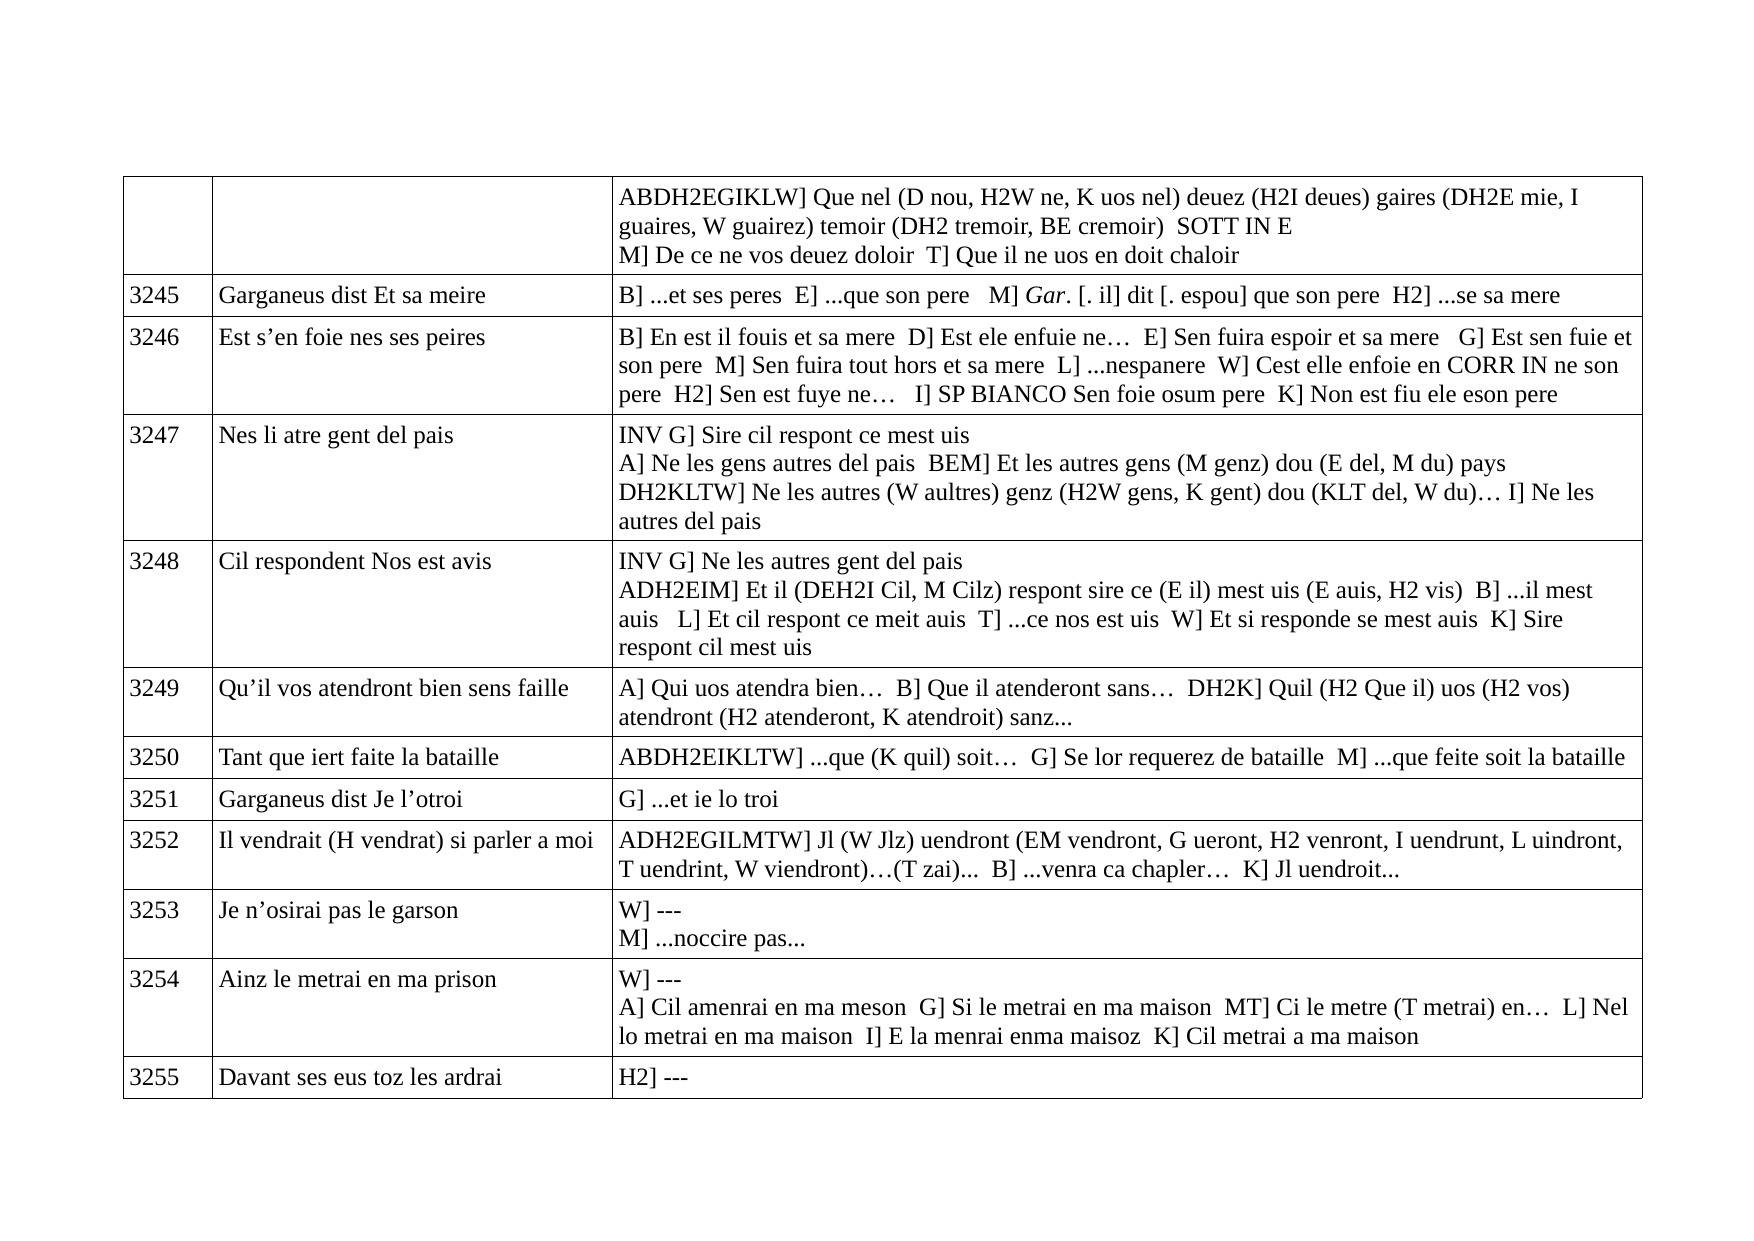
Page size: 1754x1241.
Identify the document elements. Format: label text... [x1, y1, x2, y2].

table_cell Il vendrait (H vendrat) si parler a moi [213, 821, 612, 889]
table_cell 3246 [124, 317, 212, 414]
table_cell 3248 [124, 541, 212, 667]
table_cell Cil respondent Nos est avis [213, 541, 612, 667]
table_cell Ainz le metrai en ma prison [213, 959, 612, 1056]
table_cell [213, 177, 612, 274]
table_cell Garganeus dist Je l’otroi [213, 779, 612, 820]
table_cell A] Qui uos atendra bien… B] Que il atenderont sans… DH2K] Quil (H2 Que il) uos (H2 vos) atendront (H2 atenderont, K atendroit) sanz... [613, 668, 1642, 736]
table_cell Nes li atre gent del pais [213, 415, 612, 540]
table_cell B] ...et ses peres E] ...que son pere M] Gar. [. il] dit [. espou] que son pere H2] ...se sa mere [613, 275, 1642, 316]
table_cell [124, 177, 212, 274]
table_cell Tant que iert faite la bataille [213, 737, 612, 778]
table_cell Davant ses eus toz les ardrai [213, 1057, 612, 1098]
table_cell ABDH2EGIKLW] Que nel (D nou, H2W ne, K uos nel) deuez (H2I deues) gaires (DH2E mie, I guaires, W guairez) temoir (DH2 tremoir, BE cremoir) SOTT IN E M] De ce ne vos deuez doloir T] Que il ne uos en doit chaloir [613, 177, 1642, 274]
table_cell G] ...et ie lo troi [613, 779, 1642, 820]
table_cell 3254 [124, 959, 212, 1056]
table_cell 3255 [124, 1057, 212, 1098]
table_cell 3250 [124, 737, 212, 778]
table_cell 3247 [124, 415, 212, 540]
table_cell Garganeus dist Et sa meire [213, 275, 612, 316]
table_cell 3249 [124, 668, 212, 736]
table_cell 3252 [124, 821, 212, 889]
table_cell INV G] Ne les autres gent del pais ADH2EIM] Et il (DEH2I Cil, M Cilz) respont sire ce (E il) mest uis (E auis, H2 vis) B] ...il mest auis L] Et cil respont ce meit auis T] ...ce nos est uis W] Et si responde se mest auis K] Sire respont cil mest uis [613, 541, 1642, 667]
table_cell 3251 [124, 779, 212, 820]
table_cell 3245 [124, 275, 212, 316]
table_cell W] --- M] ...noccire pas... [613, 890, 1642, 958]
table_cell 3253 [124, 890, 212, 958]
table_cell ADH2EGILMTW] Jl (W Jlz) uendront (EM vendront, G ueront, H2 venront, I uendrunt, L uindront, T uendrint, W viendront)…(T zai)... B] ...venra ca chapler… K] Jl uendroit... [613, 821, 1642, 889]
table_cell H2] [613, 1057, 1642, 1098]
table_cell INV G] Sire cil respont ce mest uis A] Ne les gens autres del pais BEM] Et les autres gens (M genz) dou (E del, M du) pays DH2KLTW] Ne les autres (W aultres) genz (H2W gens, K gent) dou (KLT del, W du)… I] Ne les autres del pais [613, 415, 1642, 540]
table_cell Qu’il vos atendront bien sens faille [213, 668, 612, 736]
table_cell B] En est il fouis et sa mere D] Est ele enfuie ne… E] Sen fuira espoir et sa mere G] Est sen fuie et son pere M] Sen fuira tout hors et sa mere L] ...nespanere W] Cest elle enfoie en CORR IN ne son pere H2] Sen est fuye ne… I] SP BIANCO Sen foie osum pere K] Non est fiu ele eson pere [613, 317, 1642, 414]
table_cell Je n’osirai pas le garson [213, 890, 612, 958]
table_cell ABDH2EIKLTW] ...que (K quil) soit… G] Se lor requerez de bataille M] ...que feite soit la bataille [613, 737, 1642, 778]
table_cell W] --- A] Cil amenrai en ma meson G] Si le metrai en ma maison MT] Ci le metre (T metrai) en… L] Nel lo metrai en ma maison I] E la menrai enma maisoz K] Cil metrai a ma maison [613, 959, 1642, 1056]
table_cell Est s’en foie nes ses peires [213, 317, 612, 414]
